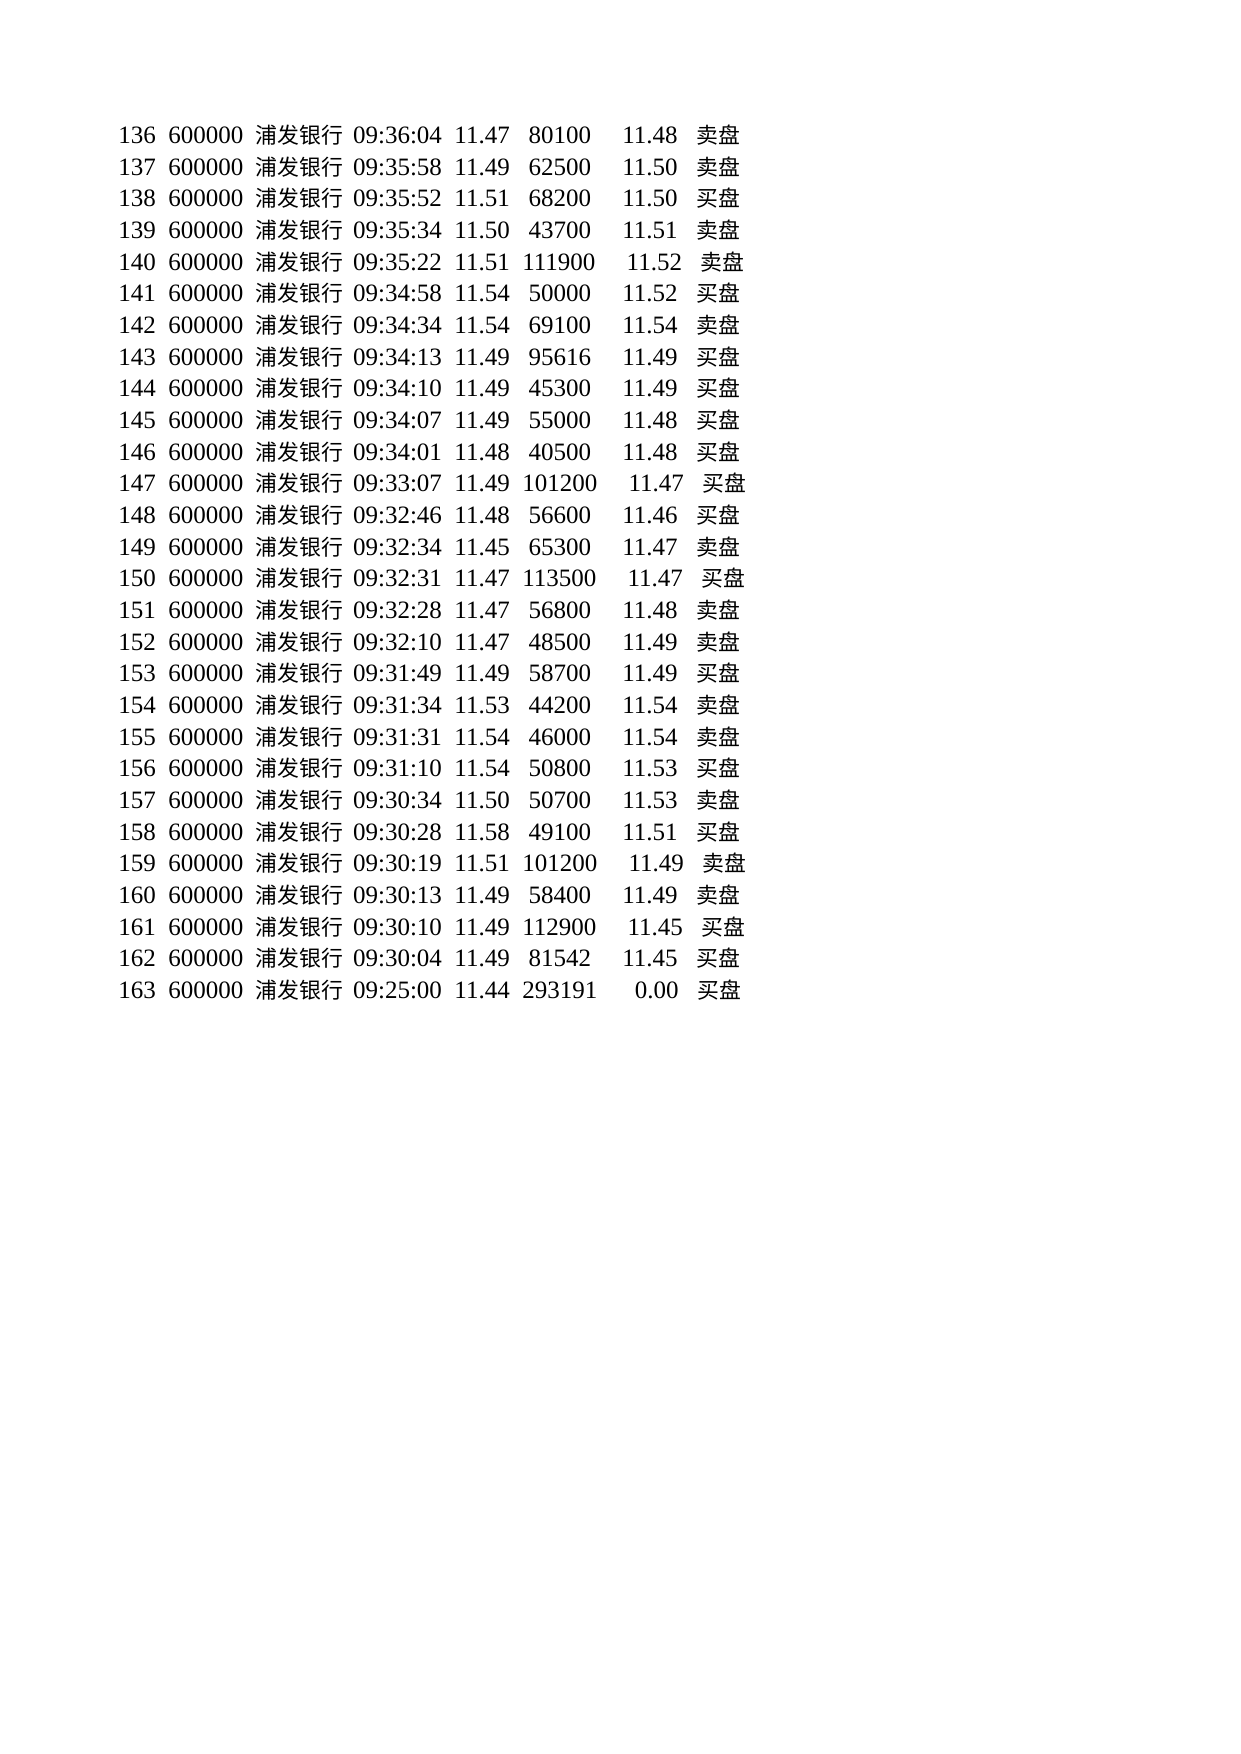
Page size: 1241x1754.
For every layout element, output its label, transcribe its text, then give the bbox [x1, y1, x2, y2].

text 155 600000 浦发银行 09:31:31 11.54 46000 11.54 卖盘 [118, 720, 1122, 751]
text 142 600000 浦发银行 09:34:34 11.54 69100 11.54 卖盘 [118, 308, 1122, 340]
text 137 600000 浦发银行 09:35:58 11.49 62500 11.50 卖盘 [118, 150, 1122, 181]
text 136 600000 浦发银行 09:36:04 11.47 80100 11.48 卖盘 [118, 118, 1122, 150]
text 159 600000 浦发银行 09:30:19 11.51 101200 11.49 卖盘 [118, 846, 1122, 878]
text 157 600000 浦发银行 09:30:34 11.50 50700 11.53 卖盘 [118, 783, 1122, 815]
text 150 600000 浦发银行 09:32:31 11.47 113500 11.47 买盘 [118, 561, 1122, 593]
text 161 600000 浦发银行 09:30:10 11.49 112900 11.45 买盘 [118, 910, 1122, 941]
text 139 600000 浦发银行 09:35:34 11.50 43700 11.51 卖盘 [118, 213, 1122, 245]
text 160 600000 浦发银行 09:30:13 11.49 58400 11.49 卖盘 [118, 878, 1122, 910]
text 154 600000 浦发银行 09:31:34 11.53 44200 11.54 卖盘 [118, 688, 1122, 720]
text 145 600000 浦发银行 09:34:07 11.49 55000 11.48 买盘 [118, 403, 1122, 435]
text 149 600000 浦发银行 09:32:34 11.45 65300 11.47 卖盘 [118, 530, 1122, 561]
text 152 600000 浦发银行 09:32:10 11.47 48500 11.49 卖盘 [118, 625, 1122, 656]
text 138 600000 浦发银行 09:35:52 11.51 68200 11.50 买盘 [118, 181, 1122, 213]
text 147 600000 浦发银行 09:33:07 11.49 101200 11.47 买盘 [118, 466, 1122, 498]
text 151 600000 浦发银行 09:32:28 11.47 56800 11.48 卖盘 [118, 593, 1122, 625]
text 153 600000 浦发银行 09:31:49 11.49 58700 11.49 买盘 [118, 656, 1122, 688]
text 140 600000 浦发银行 09:35:22 11.51 111900 11.52 卖盘 [118, 245, 1122, 276]
text 162 600000 浦发银行 09:30:04 11.49 81542 11.45 买盘 [118, 941, 1122, 973]
text 143 600000 浦发银行 09:34:13 11.49 95616 11.49 买盘 [118, 340, 1122, 371]
text 146 600000 浦发银行 09:34:01 11.48 40500 11.48 买盘 [118, 435, 1122, 466]
text 156 600000 浦发银行 09:31:10 11.54 50800 11.53 买盘 [118, 751, 1122, 783]
text 163 600000 浦发银行 09:25:00 11.44 293191 0.00 买盘 [118, 973, 1122, 1005]
text 141 600000 浦发银行 09:34:58 11.54 50000 11.52 买盘 [118, 276, 1122, 308]
text 148 600000 浦发银行 09:32:46 11.48 56600 11.46 买盘 [118, 498, 1122, 530]
text 144 600000 浦发银行 09:34:10 11.49 45300 11.49 买盘 [118, 371, 1122, 403]
text 158 600000 浦发银行 09:30:28 11.58 49100 11.51 买盘 [118, 815, 1122, 846]
